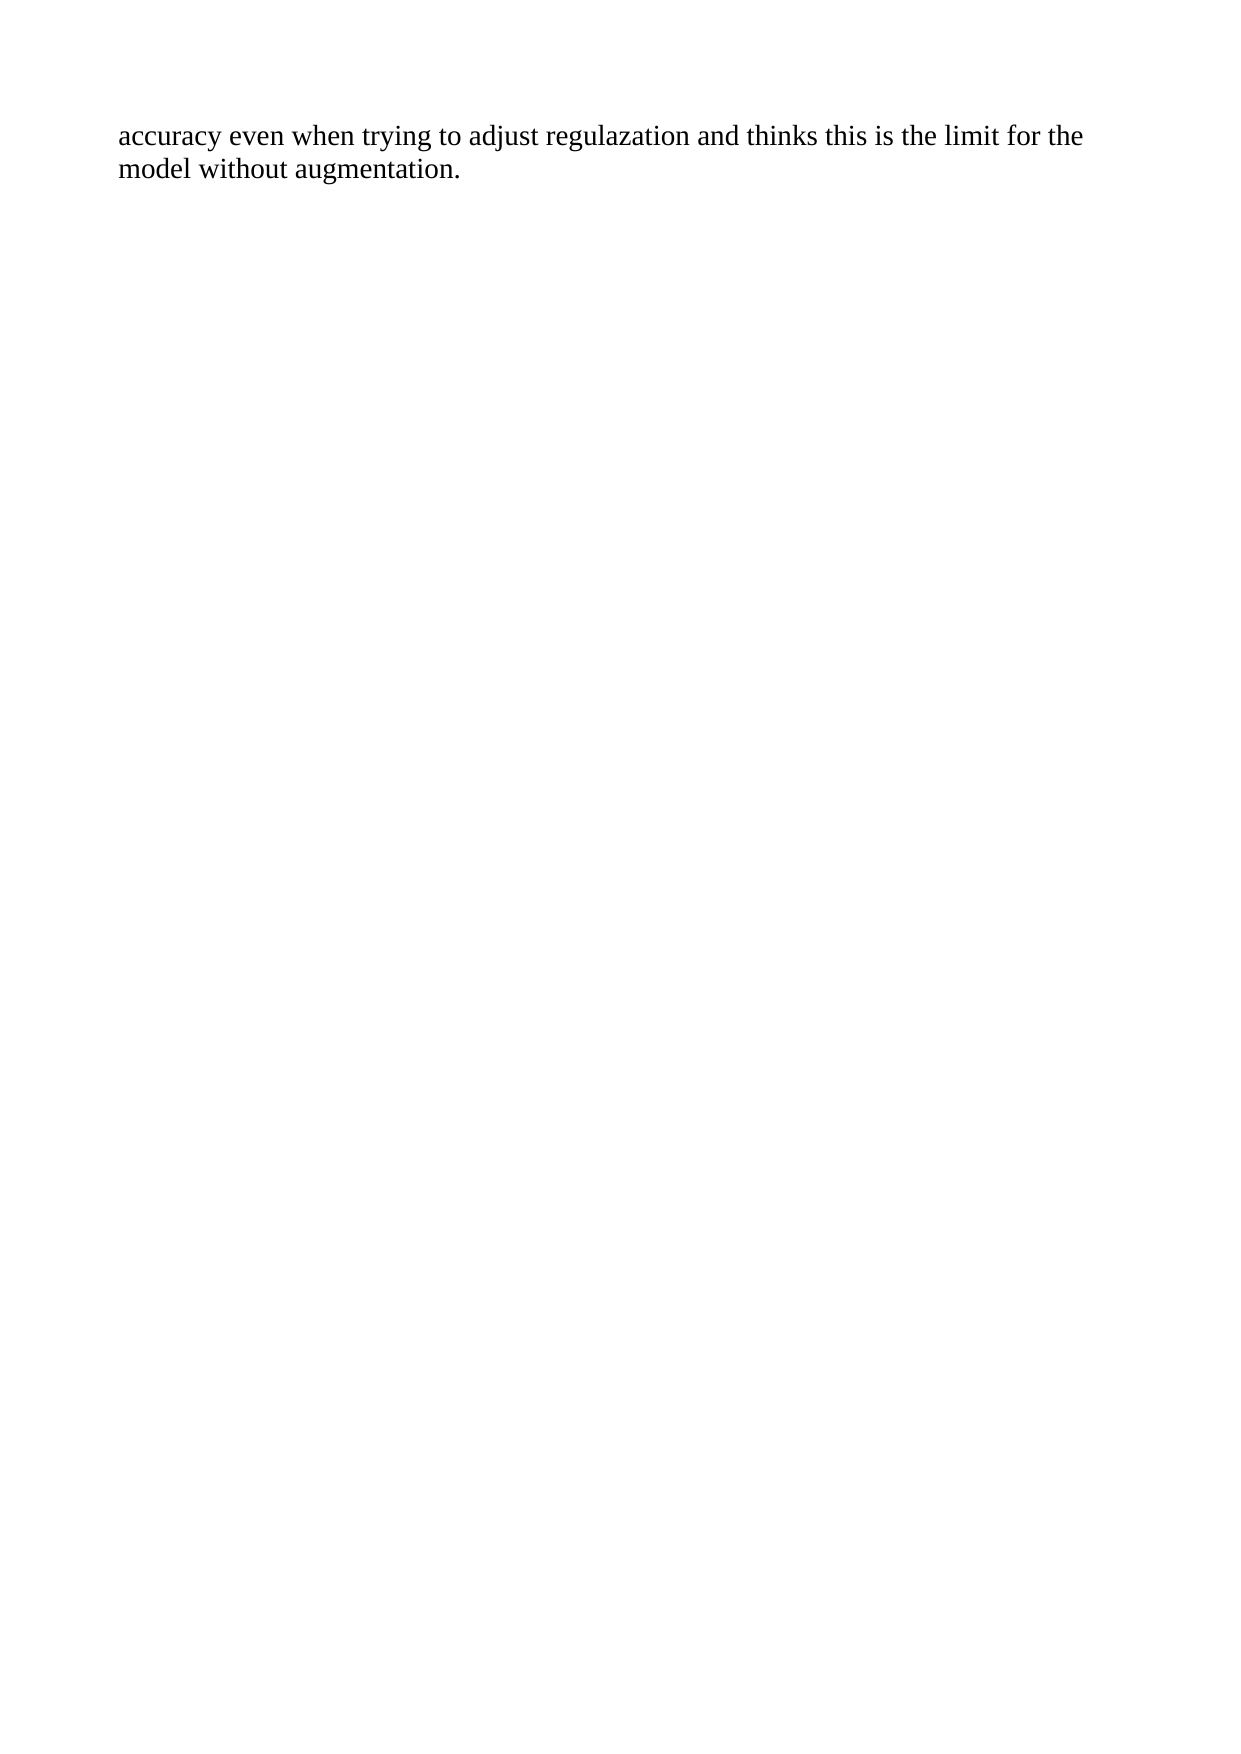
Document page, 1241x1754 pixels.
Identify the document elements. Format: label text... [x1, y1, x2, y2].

text accuracy even when trying to adjust regulazation and thinks this is the limit for the model without augmentation. [118, 118, 1122, 185]
